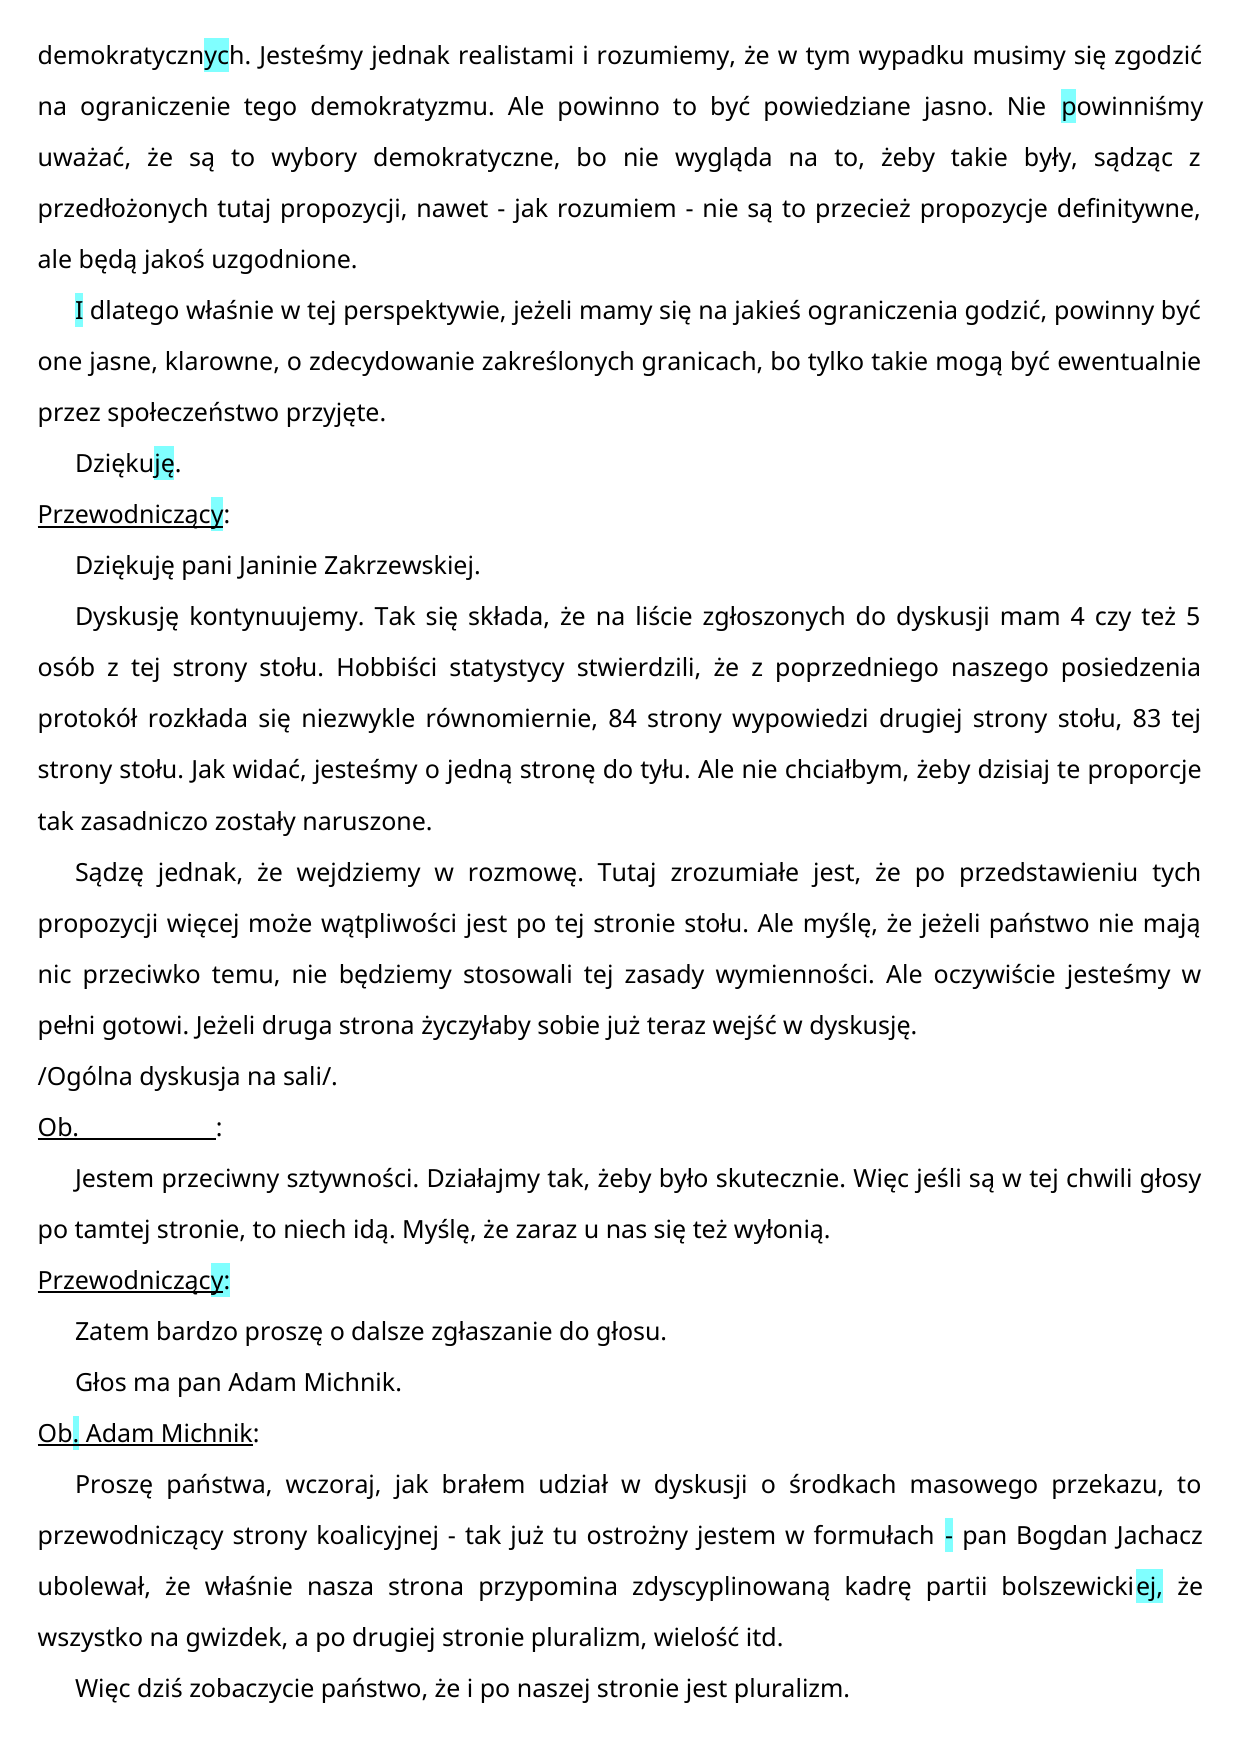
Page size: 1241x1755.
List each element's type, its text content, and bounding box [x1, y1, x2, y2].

text Dziękuję pani Janinie Zakrzewskiej. [37, 548, 1203, 582]
text Proszę państwa, wczoraj, jak brałem udział w dyskusji o środkach masowego przekazu, to przewodniczący strony koalicyjnej - tak już tu ostrożny jestem w formułach - pan Bogdan Jachacz ubolewał, że właśnie nasza strona przypomina zdyscyplinowaną kadrę partii bolszewickiej, że wszystko na gwizdek, a po drugiej stronie pluralizm, wielość itd. [37, 1467, 1203, 1654]
text demokratycznych. Jesteśmy jednak realistami i rozumiemy, że w tym wypadku musimy się zgodzić na ograniczenie tego demokratyzmu. Ale powinno to być powiedziane jasno. Nie powinniśmy uważać, że są to wybory demokratyczne, bo nie wygląda na to, żeby takie były, sądząc z przedłożonych tutaj propozycji, nawet - jak rozumiem - nie są to przecież propozycje definitywne, ale będą jakoś uzgodnione. [37, 37, 1203, 276]
text /Ogólna dyskusja na sali/. [37, 1058, 1203, 1092]
text I dlatego właśnie w tej perspektywie, jeżeli mamy się na jakieś ograniczenia godzić, powinny być one jasne, klarowne, o zdecydowanie zakreślonych granicach, bo tylko takie mogą być ewentualnie przez społeczeństwo przyjęte. [37, 293, 1203, 429]
text Przewodniczący: [37, 497, 1203, 531]
text Jestem przeciwny sztywności. Działajmy tak, żeby było skutecznie. Więc jeśli są w tej chwili głosy po tamtej stronie, to niech idą. Myślę, że zaraz u nas się też wyłonią. [37, 1160, 1203, 1246]
text Ob. : [37, 1109, 1203, 1143]
text Sądzę jednak, że wejdziemy w rozmowę. Tutaj zrozumiałe jest, że po przedstawieniu tych propozycji więcej może wątpliwości jest po tej stronie stołu. Ale myślę, że jeżeli państwo nie mają nic przeciwko temu, nie będziemy stosowali tej zasady wymienności. Ale oczywiście jesteśmy w pełni gotowi. Jeżeli druga strona życzyłaby sobie już teraz wejść w dyskusję. [37, 854, 1203, 1041]
text Głos ma pan Adam Michnik. [37, 1364, 1203, 1399]
text Dyskusję kontynuujemy. Tak się składa, że na liście zgłoszonych do dyskusji mam 4 czy też 5 osób z tej strony stołu. Hobbiści statystycy stwierdzili, że z poprzedniego naszego posiedzenia protokół rozkłada się niezwykle równomiernie, 84 strony wypowiedzi drugiej strony stołu, 83 tej strony stołu. Jak widać, jesteśmy o jedną stronę do tyłu. Ale nie chciałbym, żeby dzisiaj te proporcje tak zasadniczo zostały naruszone. [37, 599, 1203, 837]
text Więc dziś zobaczycie państwo, że i po naszej stronie jest pluralizm. [37, 1671, 1203, 1705]
text Zatem bardzo proszę o dalsze zgłaszanie do głosu. [37, 1313, 1203, 1348]
text Przewodniczący: [37, 1262, 1203, 1297]
text Ob. Adam Michnik: [37, 1416, 1203, 1450]
text Dziękuję. [37, 446, 1203, 480]
